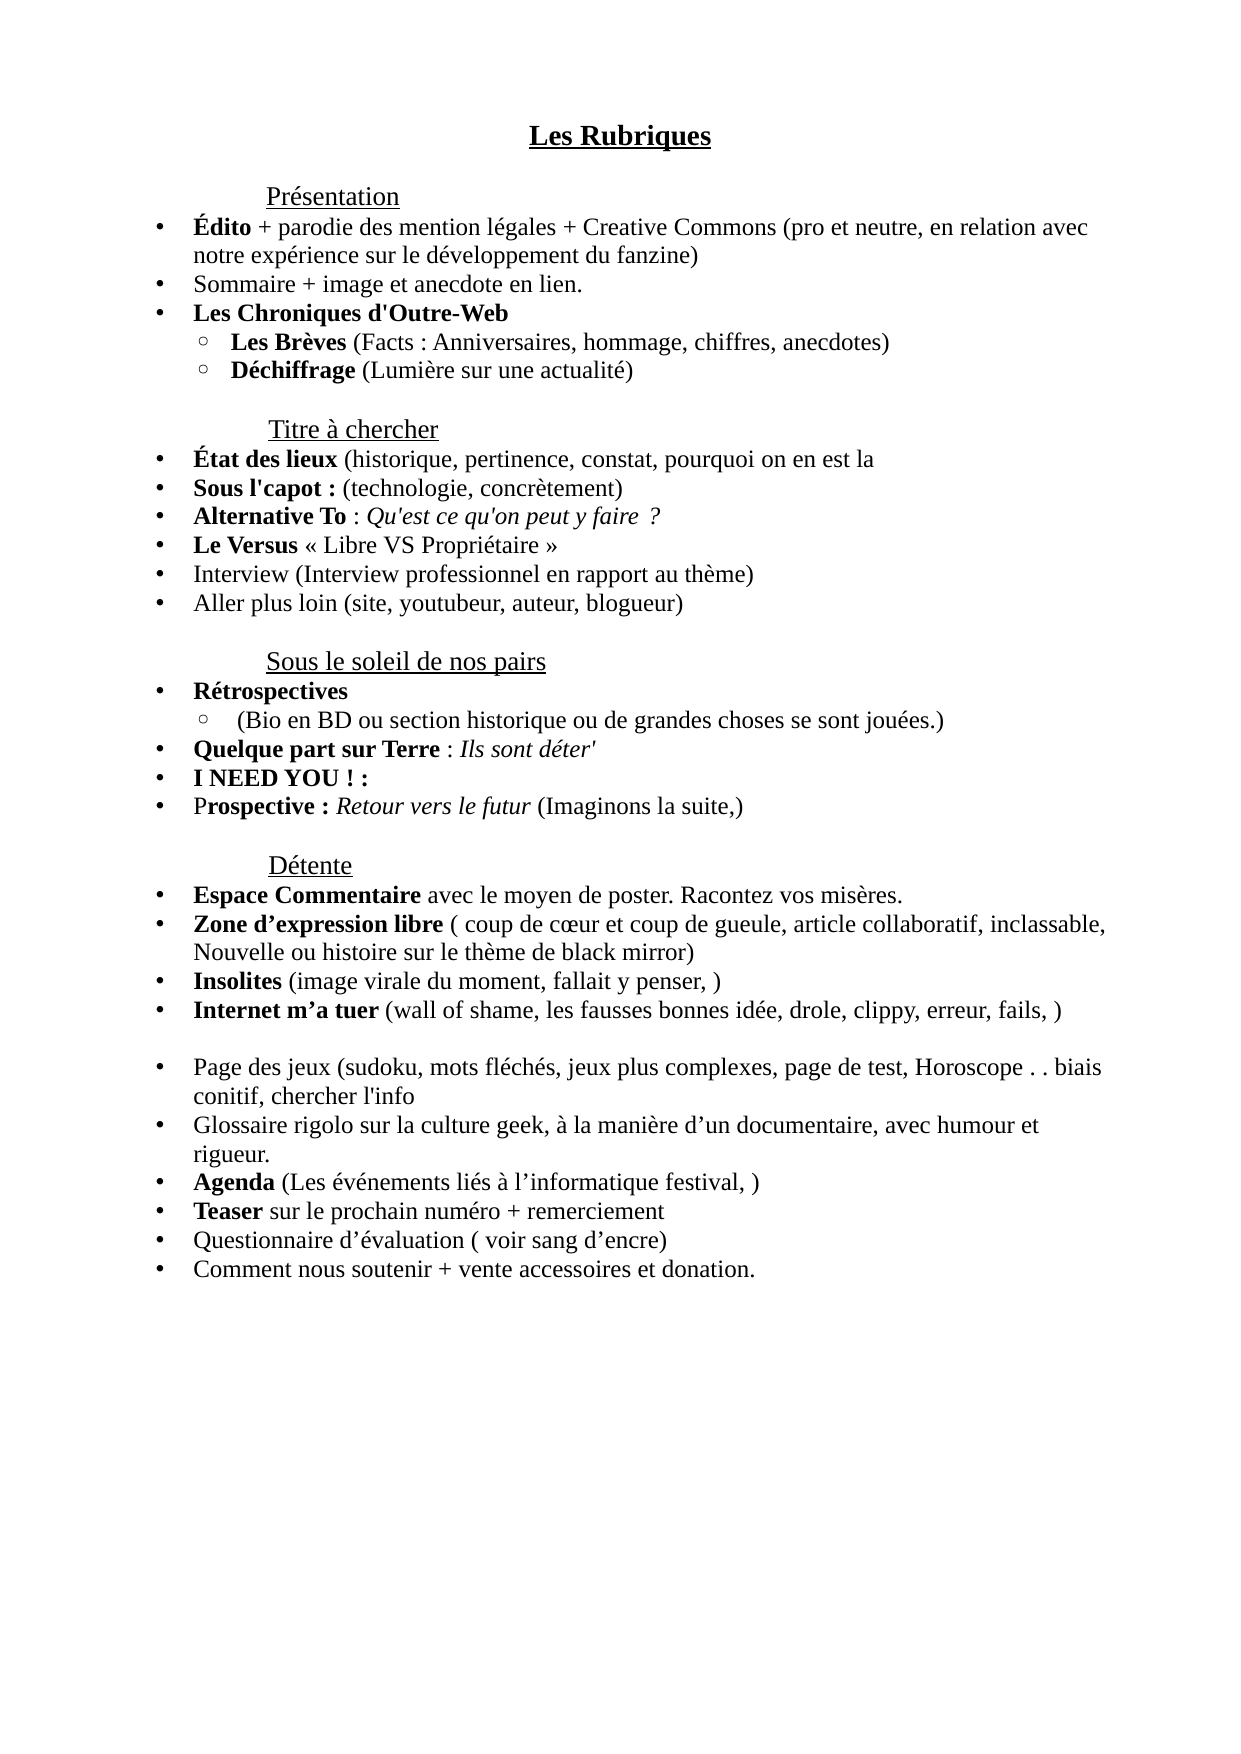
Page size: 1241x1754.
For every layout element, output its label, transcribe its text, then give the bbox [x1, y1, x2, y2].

list Zone d’expression libre ( coup de cœur et coup de gueule, article collaboratif, inclassable, Nouvelle ou histoire sur le thème de black mirror) [156, 909, 1122, 966]
list (Bio en BD ou section historique ou de grandes choses se sont jouées.) [193, 705, 1122, 734]
list Les Chroniques d'Outre-Web [156, 298, 1122, 327]
list Page des jeux (sudoku, mots fléchés, jeux plus complexes, page de test, Horoscope . . biais conitif, chercher l'info [156, 1052, 1122, 1110]
text Les Rubriques [118, 118, 1122, 152]
list Aller plus loin (site, youtubeur, auteur, blogueur) [156, 588, 1122, 616]
list Alternative To : Qu'est ce qu'on peut y faire ? [156, 501, 1122, 530]
list Insolites (image virale du moment, fallait y penser, ) [156, 966, 1122, 995]
list Questionnaire d’évaluation ( voir sang d’encre) [156, 1225, 1122, 1254]
list Déchiffrage (Lumière sur une actualité) [193, 355, 1122, 384]
list Rétrospectives [156, 676, 1122, 705]
list Interview (Interview professionnel en rapport au thème) [156, 559, 1122, 588]
list Comment nous soutenir + vente accessoires et donation. [156, 1254, 1122, 1282]
list Détente [231, 849, 1122, 880]
list État des lieux (historique, pertinence, constat, pourquoi on en est la [156, 444, 1122, 473]
list Internet m’a tuer (wall of shame, les fausses bonnes idée, drole, clippy, erreur, fails, ) [156, 995, 1122, 1024]
list Sommaire + image et anecdote en lien. [156, 269, 1122, 298]
list I NEED YOU ! : [156, 763, 1122, 791]
list Édito + parodie des mention légales + Creative Commons (pro et neutre, en relation avec notre expérience sur le développement du fanzine) [156, 212, 1122, 269]
text Présentation [118, 180, 1122, 212]
list Sous l'capot : (technologie, concrètement) [156, 473, 1122, 501]
list Glossaire rigolo sur la culture geek, à la manière d’un documentaire, avec humour et rigueur. [156, 1110, 1122, 1167]
list Le Versus « Libre VS Propriétaire » [156, 530, 1122, 559]
list Agenda (Les événements liés à l’informatique festival, ) [156, 1167, 1122, 1196]
list Quelque part sur Terre : Ils sont déter' [156, 734, 1122, 763]
list Prospective : Retour vers le futur (Imaginons la suite,) [156, 791, 1122, 820]
list Titre à chercher [231, 413, 1122, 444]
list Les Brèves (Facts : Anniversaires, hommage, chiffres, anecdotes) [193, 327, 1122, 355]
list Espace Commentaire avec le moyen de poster. Racontez vos misères. [156, 880, 1122, 909]
text Sous le soleil de nos pairs [118, 645, 1122, 676]
list Teaser sur le prochain numéro + remerciement [156, 1196, 1122, 1225]
